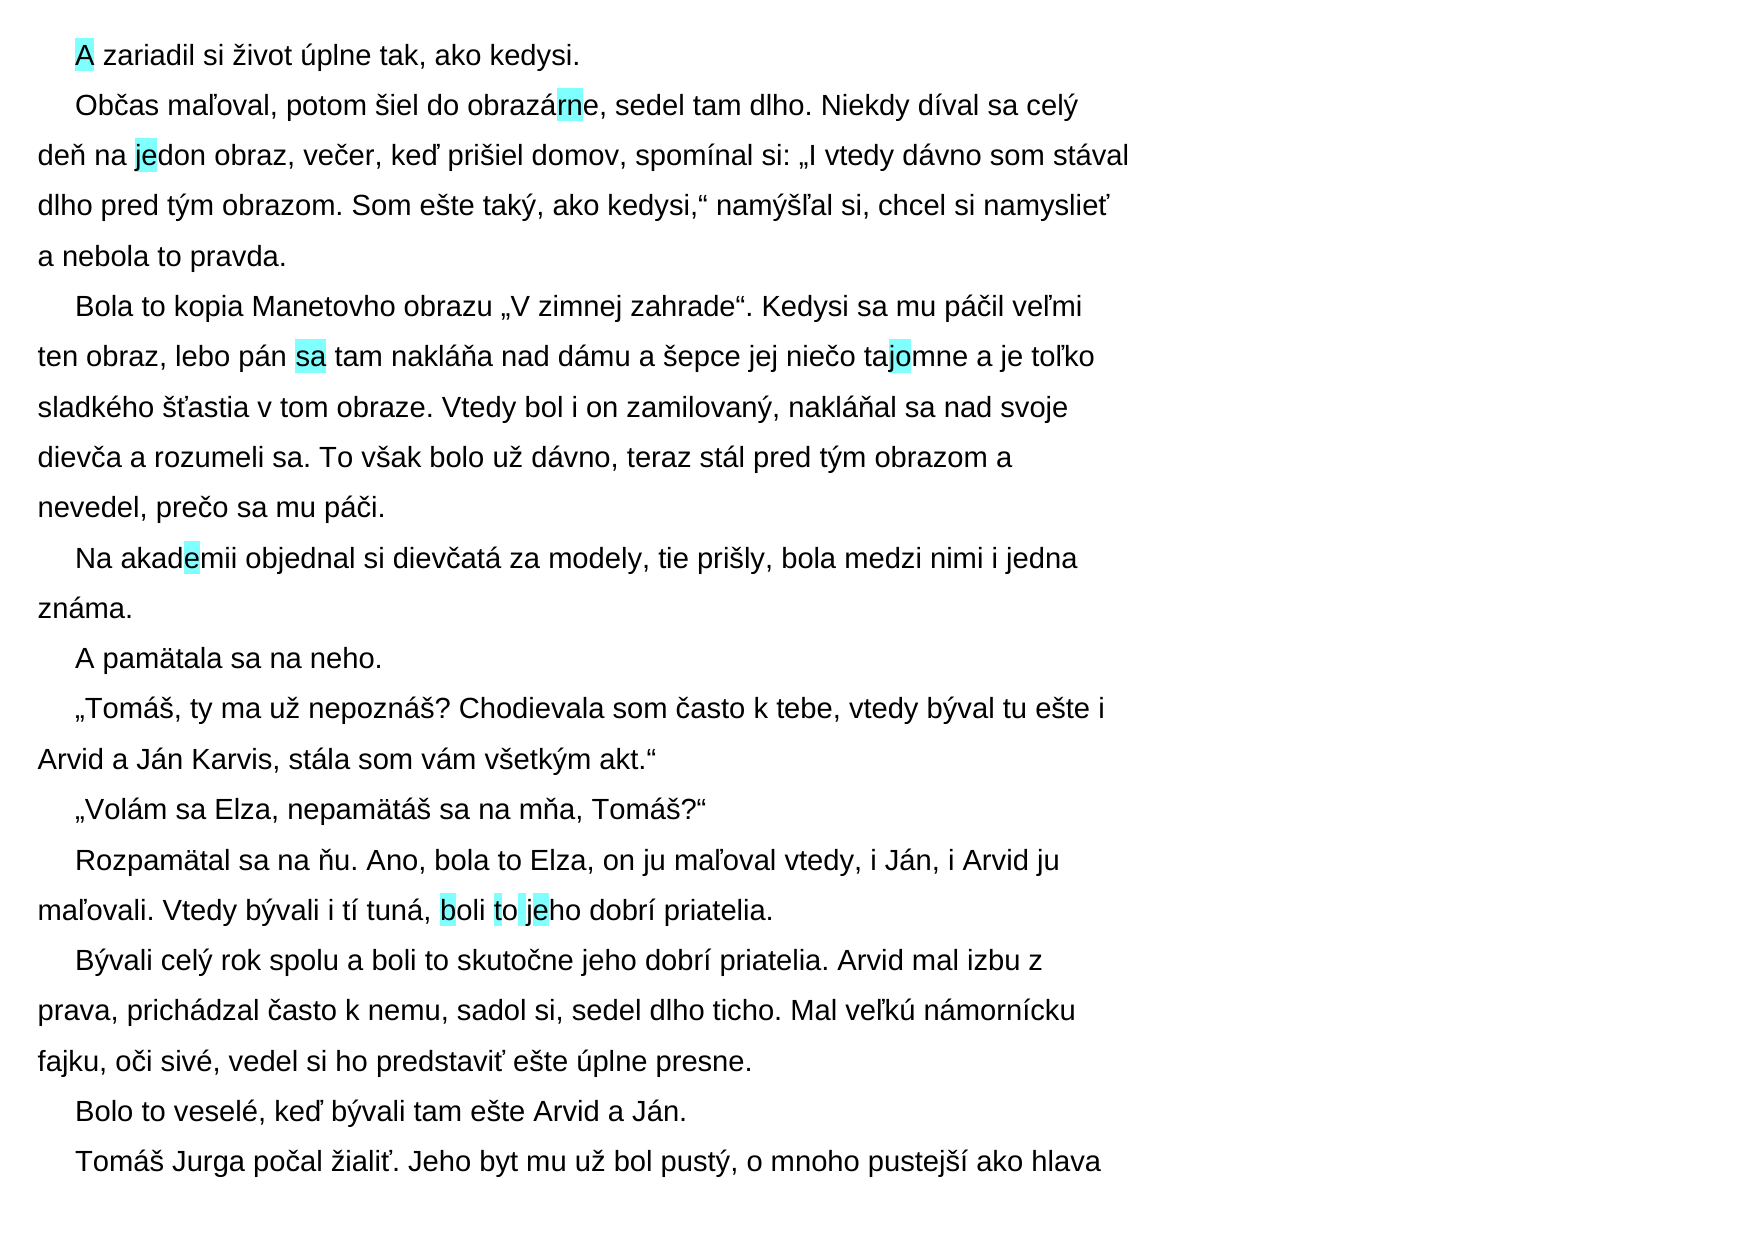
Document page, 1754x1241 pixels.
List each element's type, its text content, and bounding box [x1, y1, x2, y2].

text A pamätala sa na neho. [37, 641, 1130, 675]
text Rozpamätal sa na ňu. Ano, bola to Elza, on ju maľoval vtedy, i Ján, i Arvid ju maľovali. Vtedy bývali i tí tuná, boli to jeho dobrí priatelia. [37, 842, 1130, 926]
text A zariadil si život úplne tak, ako kedysi. [37, 37, 1130, 71]
text Bola to kopia Manetovho obrazu „V zimnej zahrade“. Kedysi sa mu páčil veľmi ten obraz, lebo pán sa tam nakláňa nad dámu a šepce jej niečo tajomne a je toľko sladkého šťastia v tom obraze. Vtedy bol i on zamilovaný, nakláňal sa nad svoje dievča a rozumeli sa. To však bolo už dávno, teraz stál pred tým obrazom a nevedel, prečo sa mu páči. [37, 289, 1130, 524]
text Tomáš Jurga počal žialiť. Jeho byt mu už bol pustý, o mnoho pustejší ako hlava [37, 1144, 1130, 1178]
text „Volám sa Elza, nepamätáš sa na mňa, Tomáš?“ [37, 792, 1130, 826]
text Na akademii objednal si dievčatá za modely, tie prišly, bola medzi nimi i jedna známa. [37, 541, 1130, 624]
text Bývali celý rok spolu a boli to skutočne jeho dobrí priatelia. Arvid mal izbu z prava, prichádzal často k nemu, sadol si, sedel dlho ticho. Mal veľkú námornícku fajku, oči sivé, vedel si ho predstaviť ešte úplne presne. [37, 943, 1130, 1077]
text „Tomáš, ty ma už nepoznáš? Chodievala som často k tebe, vtedy býval tu ešte i Arvid a Ján Karvis, stála som vám všetkým akt.“ [37, 692, 1130, 775]
text Občas maľoval, potom šiel do obrazárne, sedel tam dlho. Niekdy díval sa celý deň na jedon obraz, večer, keď prišiel domov, spomínal si: „I vtedy dávno som stával dlho pred tým obrazom. Som ešte taký, ako kedysi,“ namýšľal si, chcel si namyslieť a nebola to pravda. [37, 88, 1130, 272]
text Bolo to veselé, keď bývali tam ešte Arvid a Ján. [37, 1094, 1130, 1128]
